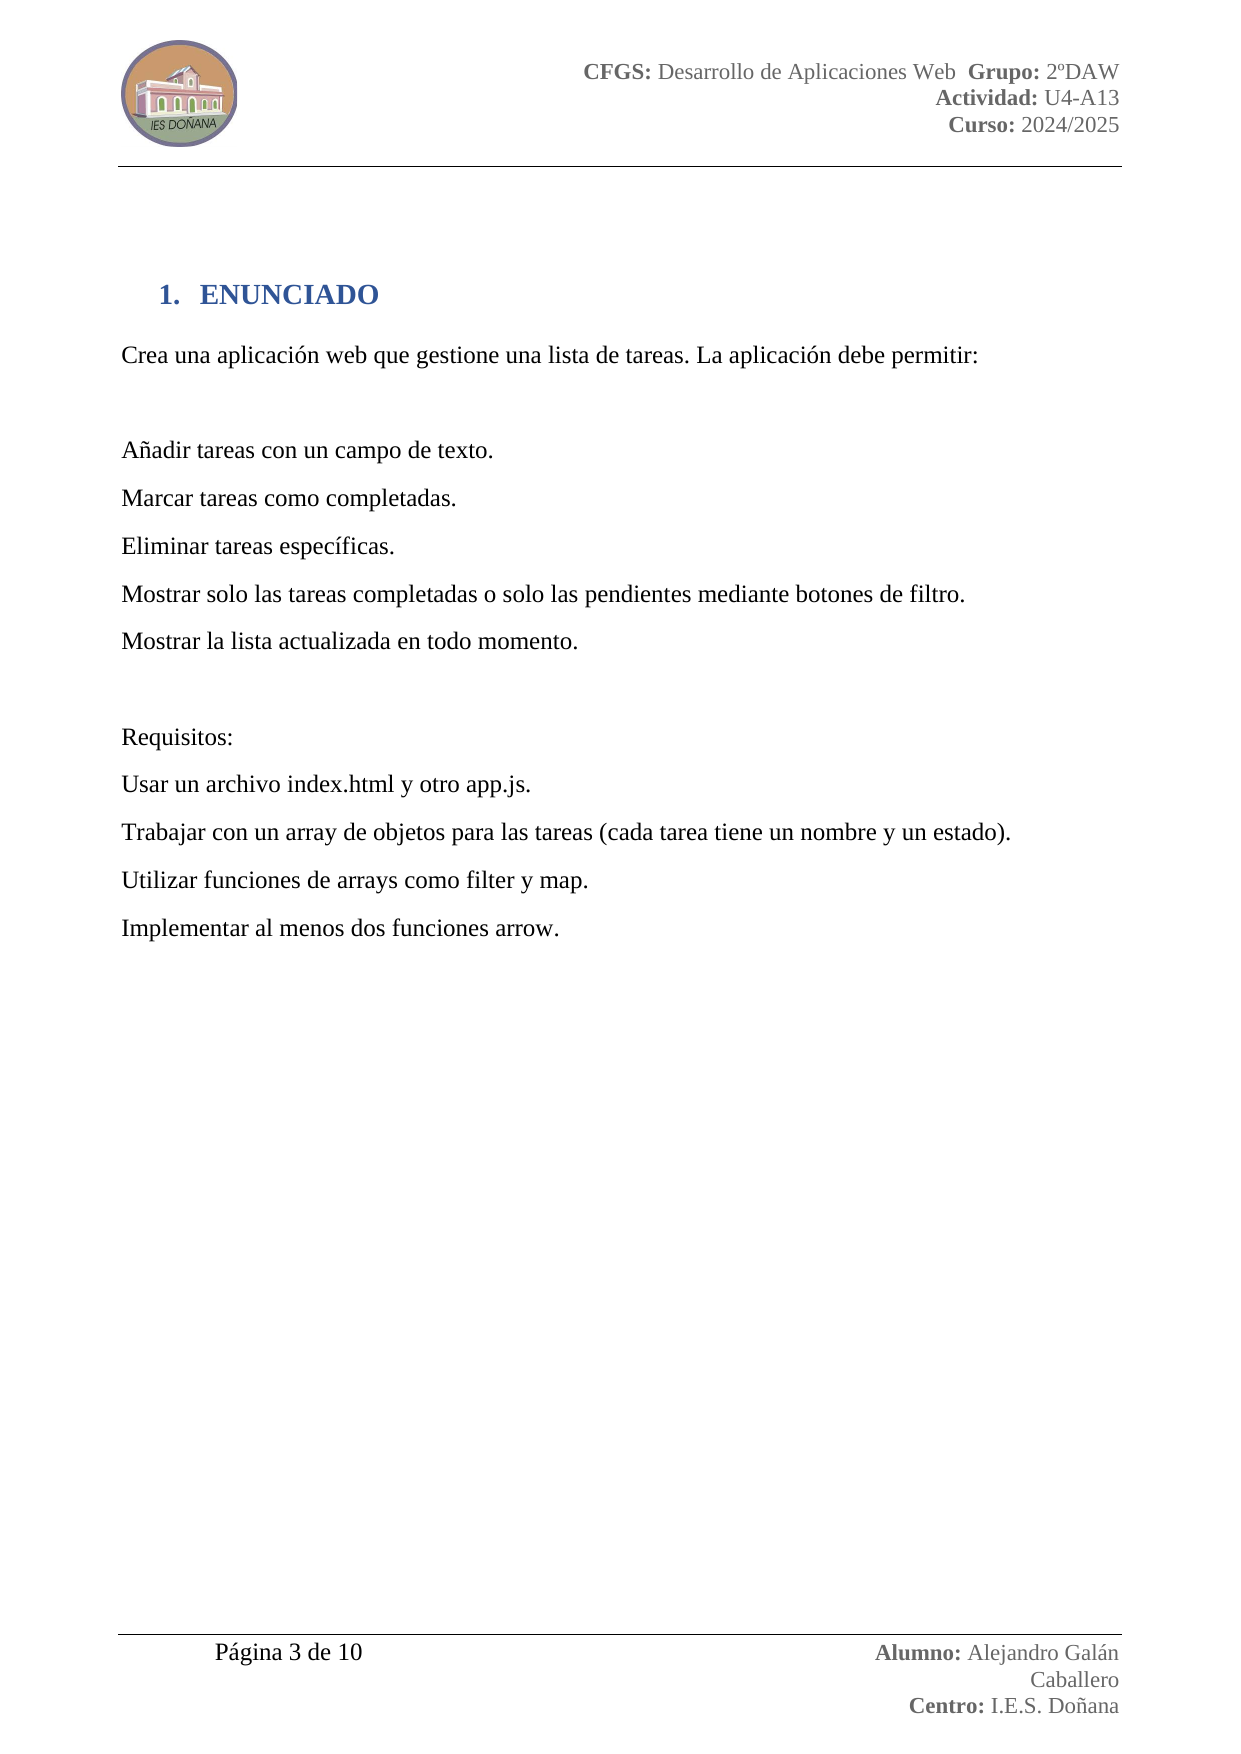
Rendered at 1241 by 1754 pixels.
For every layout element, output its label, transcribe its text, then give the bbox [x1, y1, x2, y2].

text Utilizar funciones de arrays como filter y map. [121, 865, 1119, 894]
text Trabajar con un array de objetos para las tareas (cada tarea tiene un nombre y un estado). [121, 817, 1119, 846]
text Implementar al menos dos funciones arrow. [121, 913, 1119, 941]
text Requisitos: [121, 722, 1119, 751]
text Eliminar tareas específicas. [121, 531, 1119, 560]
text Mostrar solo las tareas completadas o solo las pendientes mediante botones de filtro. [121, 579, 1119, 607]
text Mostrar la lista actualizada en todo momento. [121, 626, 1119, 655]
picture [121, 40, 238, 147]
text Marcar tareas como completadas. [121, 483, 1119, 512]
text Añadir tareas con un campo de texto. [121, 436, 1119, 464]
text Crea una aplicación web que gestione una lista de tareas. La aplicación debe permitir: [121, 340, 1119, 369]
subtitle ENUNCIADO [158, 277, 1119, 311]
text Usar un archivo index.html y otro app.js. [121, 769, 1119, 798]
